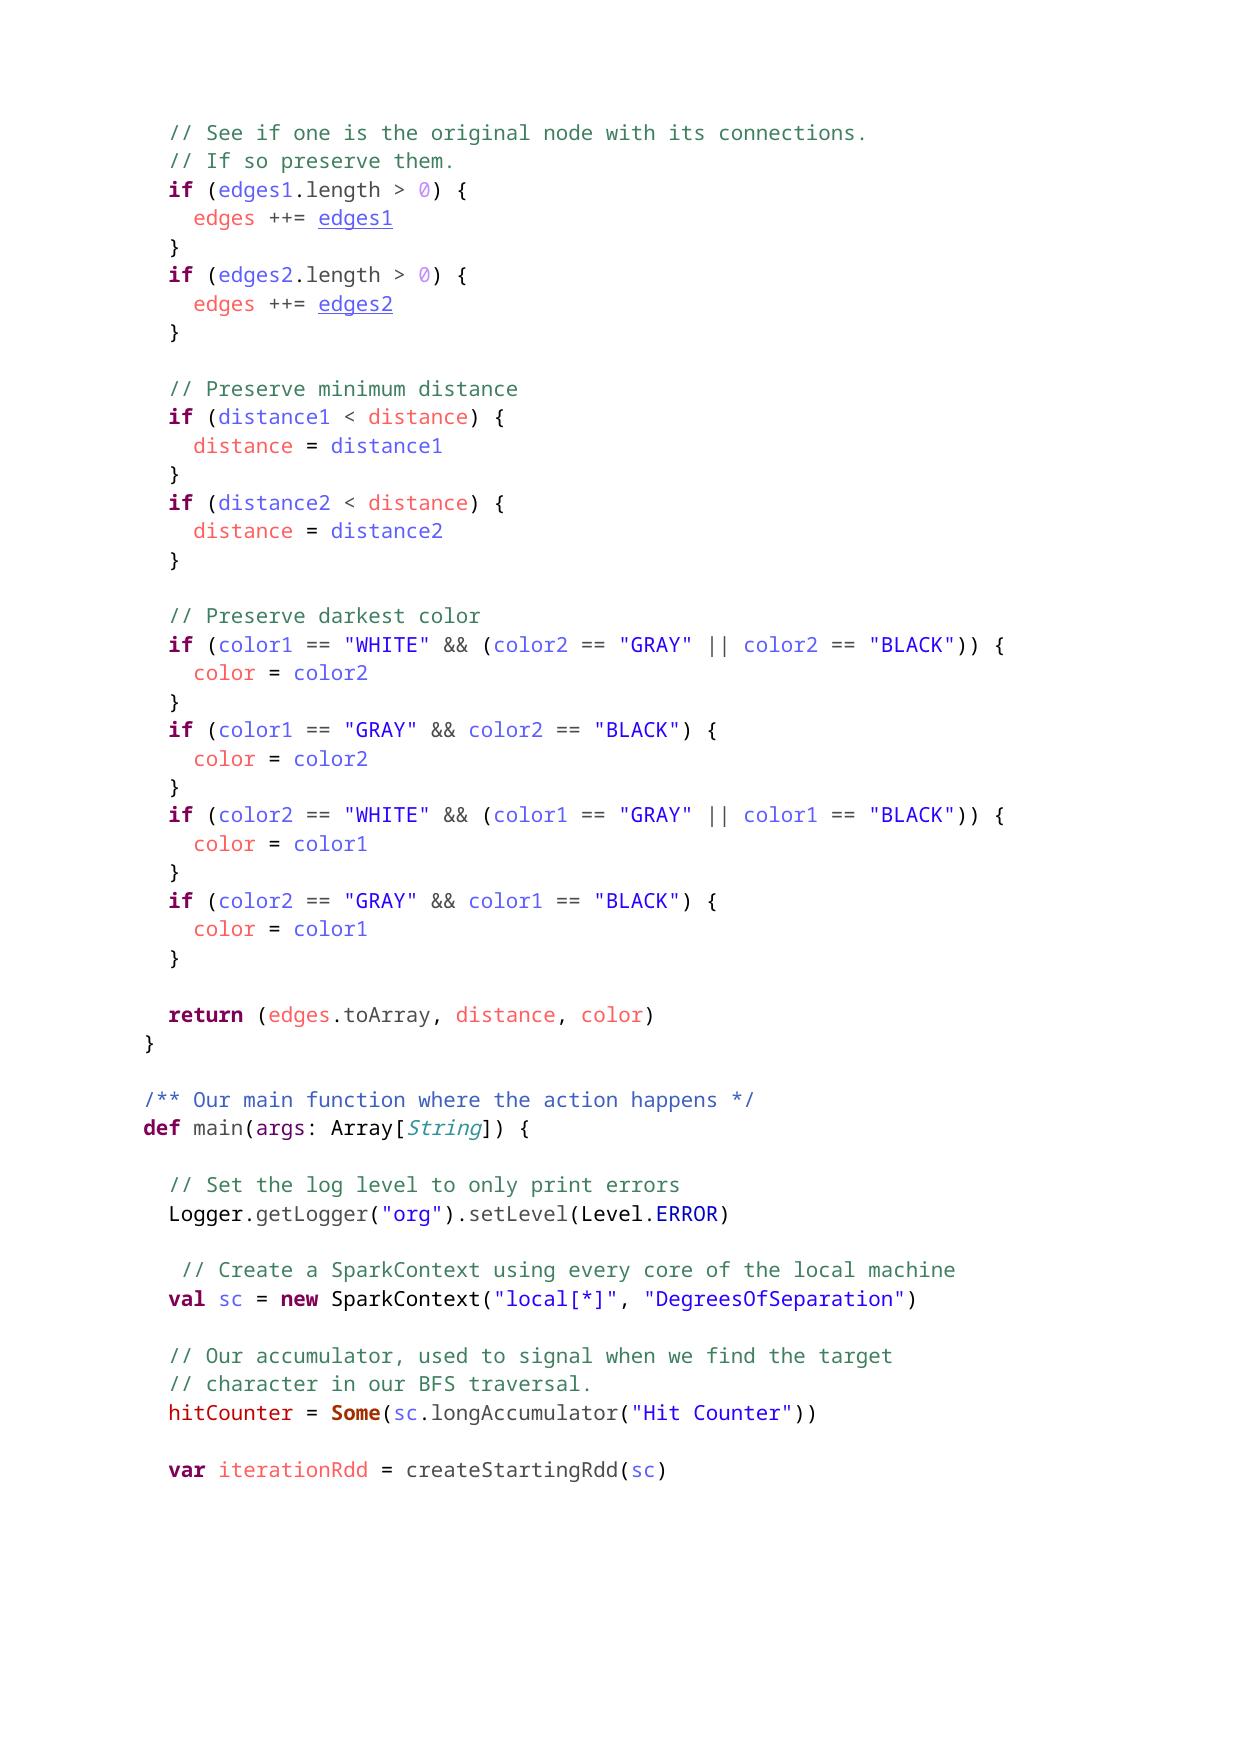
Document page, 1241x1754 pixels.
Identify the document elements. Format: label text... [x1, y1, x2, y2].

text def main(args: Array[String]) { [118, 1113, 1122, 1142]
text Logger.getLogger("org").setLevel(Level.ERROR) [118, 1199, 1122, 1227]
text if (edges1.length > 0) { [118, 175, 1122, 203]
text distance = distance1 [118, 431, 1122, 459]
text // See if one is the original node with its connections. [118, 118, 1122, 147]
text color = color2 [118, 744, 1122, 772]
text edges ++= edges2 [118, 289, 1122, 317]
text } [118, 545, 1122, 573]
text } [118, 1028, 1122, 1057]
text var iterationRdd = createStartingRdd(sc) [118, 1455, 1122, 1483]
text if (color1 == "GRAY" && color2 == "BLACK") { [118, 715, 1122, 744]
text } [118, 687, 1122, 715]
text // Create a SparkContext using every core of the local machine [118, 1256, 1122, 1284]
text return (edges.toArray, distance, color) [118, 1000, 1122, 1028]
text // Preserve darkest color [118, 602, 1122, 630]
text color = color2 [118, 658, 1122, 687]
text if (color2 == "WHITE" && (color1 == "GRAY" || color1 == "BLACK")) { [118, 801, 1122, 829]
text // Preserve minimum distance [118, 374, 1122, 402]
text hitCounter = Some(sc.longAccumulator("Hit Counter")) [118, 1398, 1122, 1426]
text if (distance2 < distance) { [118, 488, 1122, 516]
text /** Our main function where the action happens */ [118, 1085, 1122, 1113]
text } [118, 943, 1122, 971]
text distance = distance2 [118, 516, 1122, 545]
text color = color1 [118, 829, 1122, 857]
text } [118, 772, 1122, 801]
text color = color1 [118, 914, 1122, 943]
text val sc = new SparkContext("local[*]", "DegreesOfSeparation") [118, 1284, 1122, 1312]
text // Set the log level to only print errors [118, 1170, 1122, 1199]
text // character in our BFS traversal. [118, 1369, 1122, 1398]
text if (color2 == "GRAY" && color1 == "BLACK") { [118, 886, 1122, 914]
text if (edges2.length > 0) { [118, 260, 1122, 289]
text } [118, 232, 1122, 260]
text if (color1 == "WHITE" && (color2 == "GRAY" || color2 == "BLACK")) { [118, 630, 1122, 658]
text edges ++= edges1 [118, 203, 1122, 232]
text // If so preserve them. [118, 147, 1122, 175]
text } [118, 857, 1122, 886]
text } [118, 317, 1122, 346]
text if (distance1 < distance) { [118, 402, 1122, 431]
text } [118, 459, 1122, 488]
text // Our accumulator, used to signal when we find the target [118, 1341, 1122, 1369]
